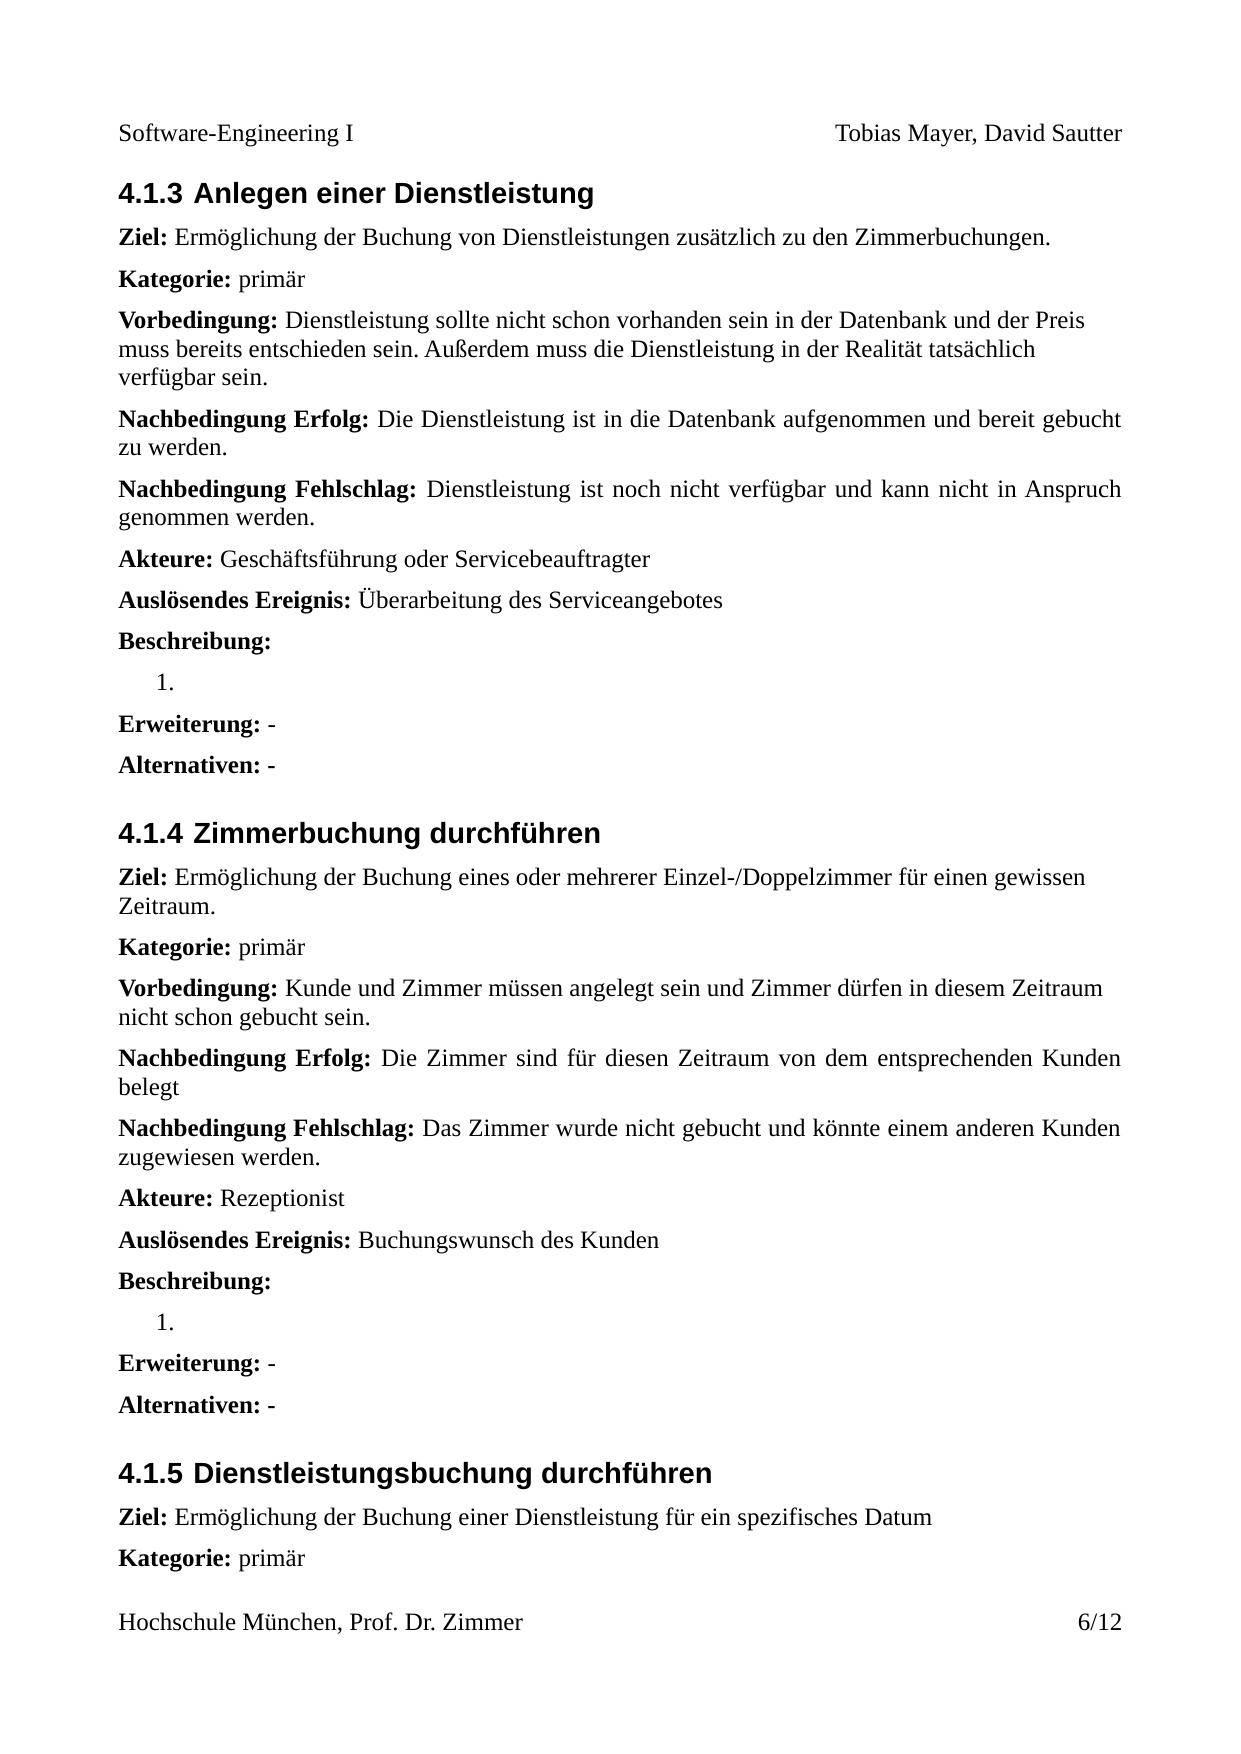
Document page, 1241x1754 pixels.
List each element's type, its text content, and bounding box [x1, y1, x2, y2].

text Auslösendes Ereignis: Überarbeitung des Serviceangebotes [118, 585, 1122, 614]
text Ziel: Ermöglichung der Buchung von Dienstleistungen zusätzlich zu den Zimmerbuchungen. [118, 222, 1122, 251]
text Nachbedingung Erfolg: Die Dienstleistung ist in die Datenbank aufgenommen und bereit gebucht zu werden. [118, 404, 1122, 461]
text Kategorie: primär [118, 264, 1122, 292]
text Kategorie: primär [118, 1543, 1122, 1572]
text Kategorie: primär [118, 932, 1122, 961]
subtitle Dienstleistungsbuchung durchführen [118, 1456, 1122, 1489]
text Alternativen: - [118, 1390, 1122, 1418]
subtitle Zimmerbuchung durchführen [118, 816, 1122, 850]
text Akteure: Rezeptionist [118, 1183, 1122, 1212]
text Alternativen: - [118, 750, 1122, 779]
text Erweiterung: - [118, 1348, 1122, 1377]
text Erweiterung: - [118, 709, 1122, 737]
text Beschreibung: [118, 626, 1122, 655]
text Akteure: Geschäftsführung oder Servicebeauftragter [118, 544, 1122, 572]
text Nachbedingung Erfolg: Die Zimmer sind für diesen Zeitraum von dem entsprechenden Kunden belegt [118, 1043, 1122, 1101]
text Ziel: Ermöglichung der Buchung einer Dienstleistung für ein spezifisches Datum [118, 1502, 1122, 1531]
text Ziel: Ermöglichung der Buchung eines oder mehrerer Einzel-/Doppelzimmer für einen gewissen Zeitraum. [118, 862, 1122, 920]
text Vorbedingung: Kunde und Zimmer müssen angelegt sein und Zimmer dürfen in diesem Zeitraum nicht schon gebucht sein. [118, 973, 1122, 1031]
text Nachbedingung Fehlschlag: Das Zimmer wurde nicht gebucht und könnte einem anderen Kunden zugewiesen werden. [118, 1113, 1122, 1171]
text Nachbedingung Fehlschlag: Dienstleistung ist noch nicht verfügbar und kann nicht in Anspruch genommen werden. [118, 474, 1122, 531]
text Vorbedingung: Dienstleistung sollte nicht schon vorhanden sein in der Datenbank und der Preis muss bereits entschieden sein. Außerdem muss die Dienstleistung in der Realität tatsächlich verfügbar sein. [118, 305, 1122, 391]
text Auslösendes Ereignis: Buchungswunsch des Kunden [118, 1225, 1122, 1253]
subtitle Anlegen einer Dienstleistung [118, 176, 1122, 210]
text Beschreibung: [118, 1266, 1122, 1295]
